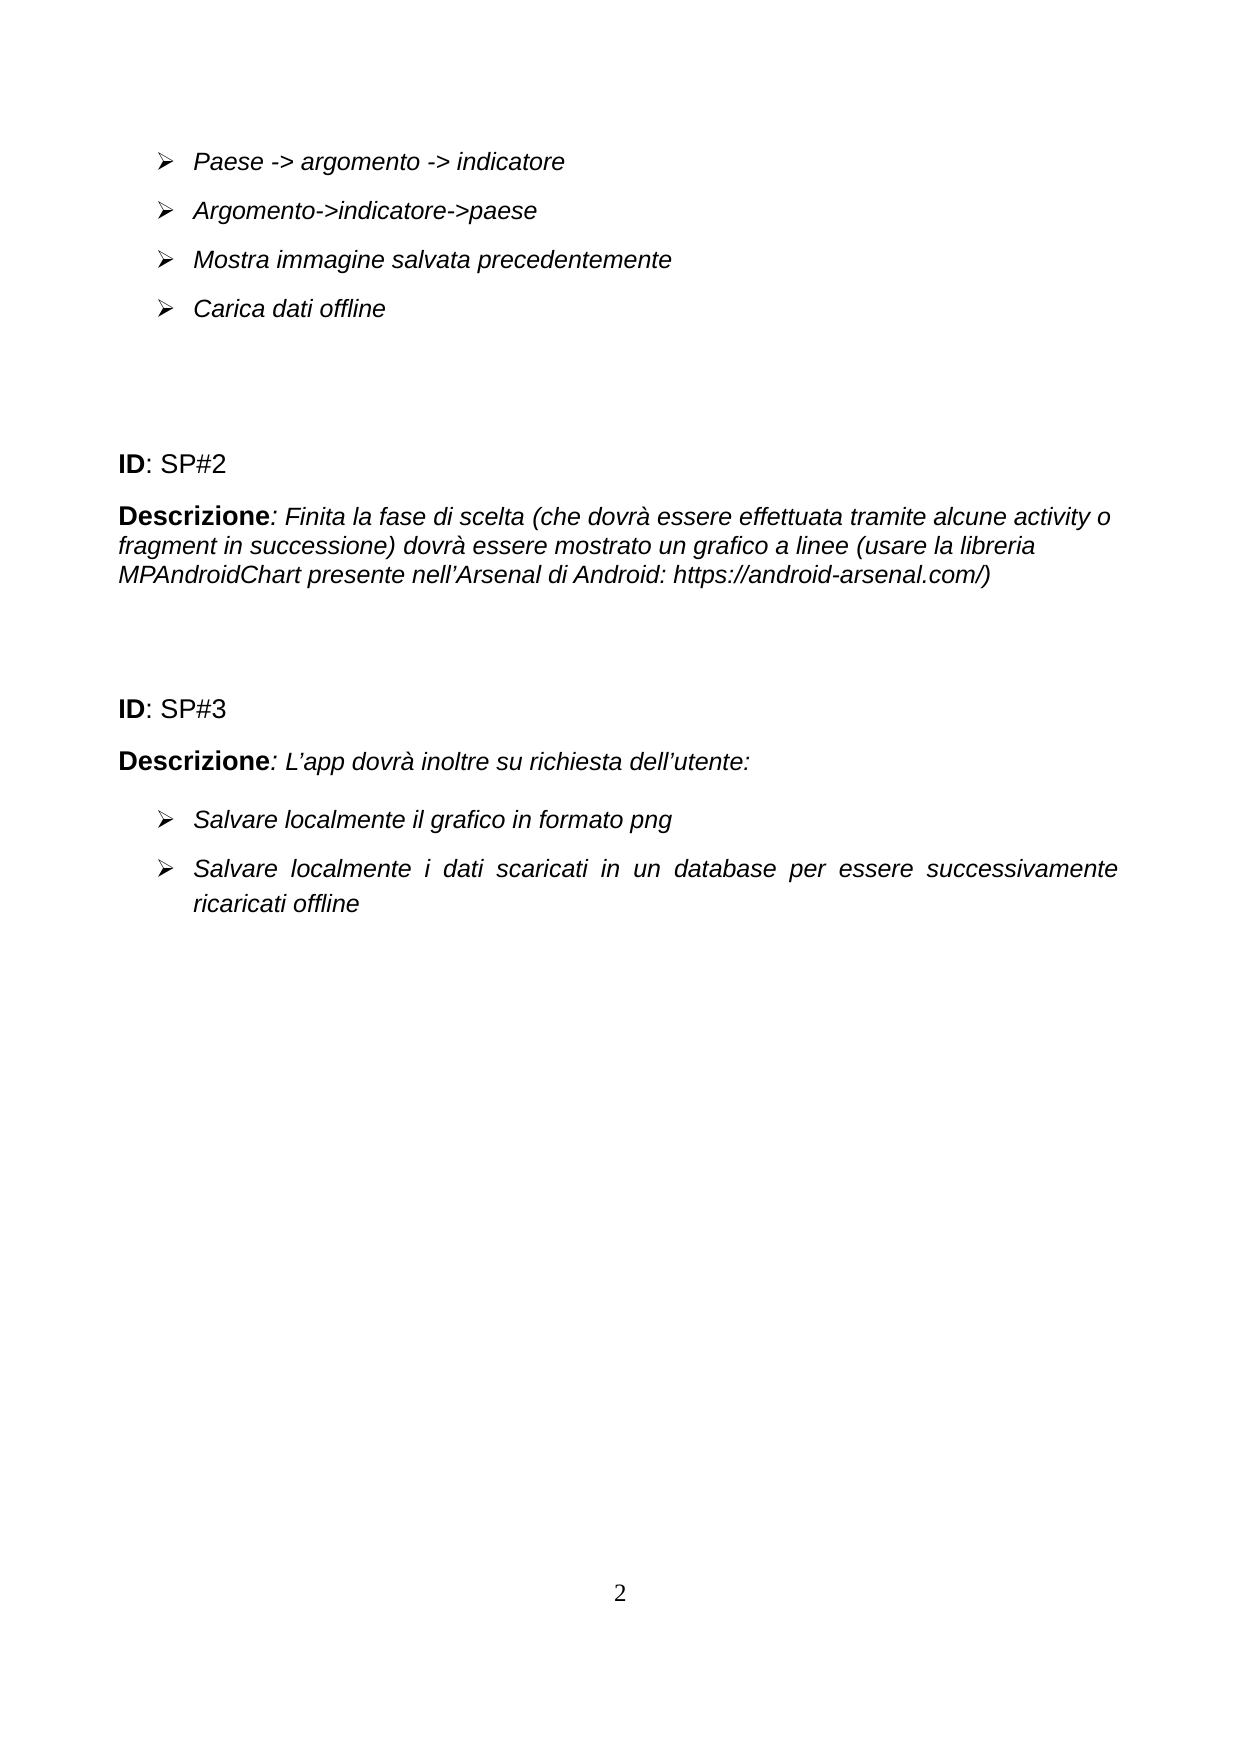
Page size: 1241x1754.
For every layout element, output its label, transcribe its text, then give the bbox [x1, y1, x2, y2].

text Descrizione: Finita la fase di scelta (che dovrà essere effettuata tramite alcune activity o fragment in successione) dovrà essere mostrato un grafico a linee (usare la libreria MPAndroidChart presente nell’Arsenal di Android: https://android-arsenal.com/) [118, 500, 1122, 588]
list Carica dati offline [156, 294, 1122, 323]
text ID: SP#3 [118, 693, 1122, 724]
list Argomento->indicatore->paese [156, 196, 1122, 225]
list Salvare localmente il grafico in formato png [156, 805, 1122, 834]
list Paese -> argomento -> indicatore [156, 147, 1122, 176]
list Mostra immagine salvata precedentemente [156, 245, 1122, 274]
text Descrizione: L’app dovrà inoltre su richiesta dell’utente: [118, 745, 1122, 776]
list Salvare localmente i dati scaricati in un database per essere successivamente ricaricati offline [156, 854, 1122, 917]
text ID: SP#2 [118, 448, 1122, 479]
